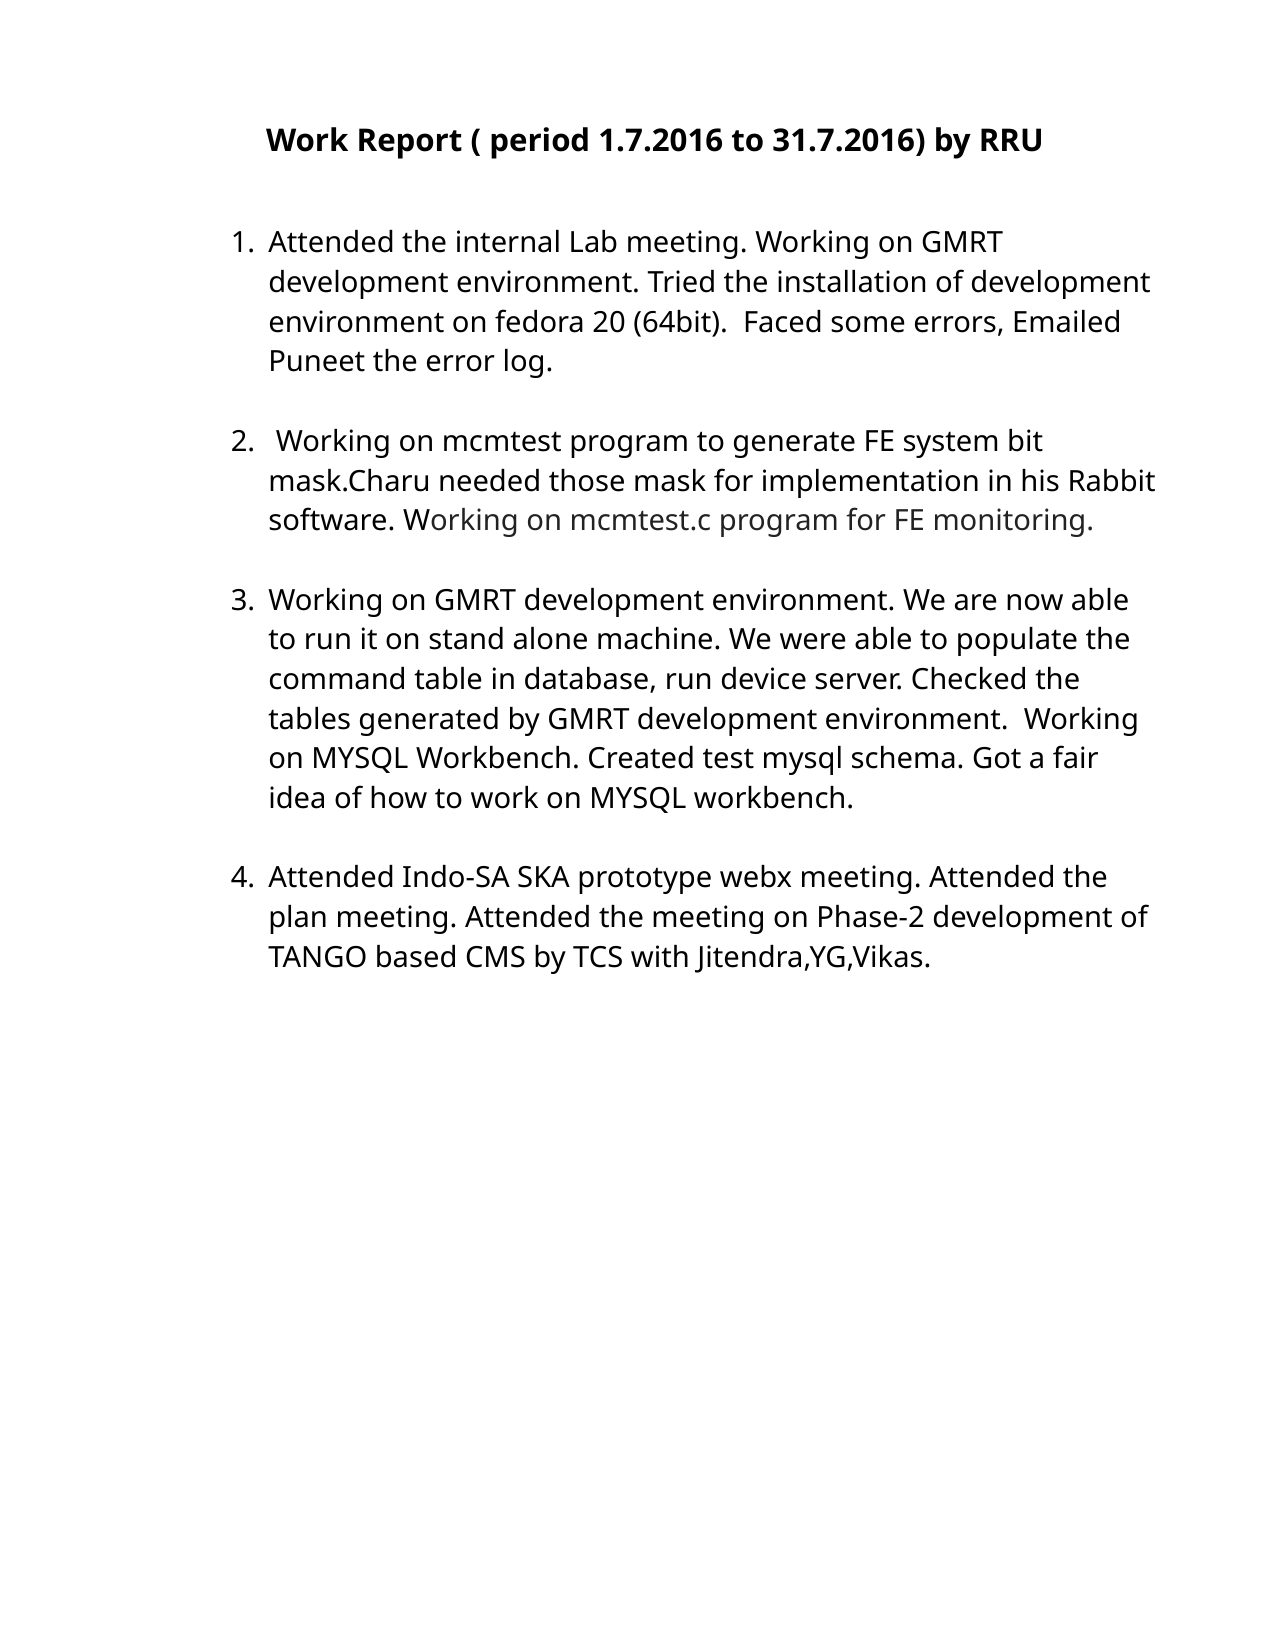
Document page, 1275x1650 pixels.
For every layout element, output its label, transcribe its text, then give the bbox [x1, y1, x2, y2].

list Working on mcmtest program to generate FE system bit mask.Charu needed those mask for implementation in his Rabbit software. Working on mcmtest.c program for FE monitoring. [231, 420, 1157, 539]
list Attended the internal Lab meeting. Working on GMRT development environment. Tried the installation of development environment on fedora 20 (64bit). Faced some errors, Emailed Puneet the error log. [231, 222, 1157, 380]
list Working on GMRT development environment. We are now able to run it on stand alone machine. We were able to populate the command table in database, run device server. Checked the tables generated by GMRT development environment. Working on MYSQL Workbench. Created test mysql schema. Got a fair idea of how to work on MYSQL workbench. [231, 579, 1157, 817]
list Attended Indo-SA SKA prototype webx meeting. Attended the plan meeting. Attended the meeting on Phase-2 development of TANGO based CMS by TCS with Jitendra,YG,Vikas. [231, 857, 1157, 976]
text Work Report ( period 1.7.2016 to 31.7.2016) by RRU [118, 118, 1157, 161]
